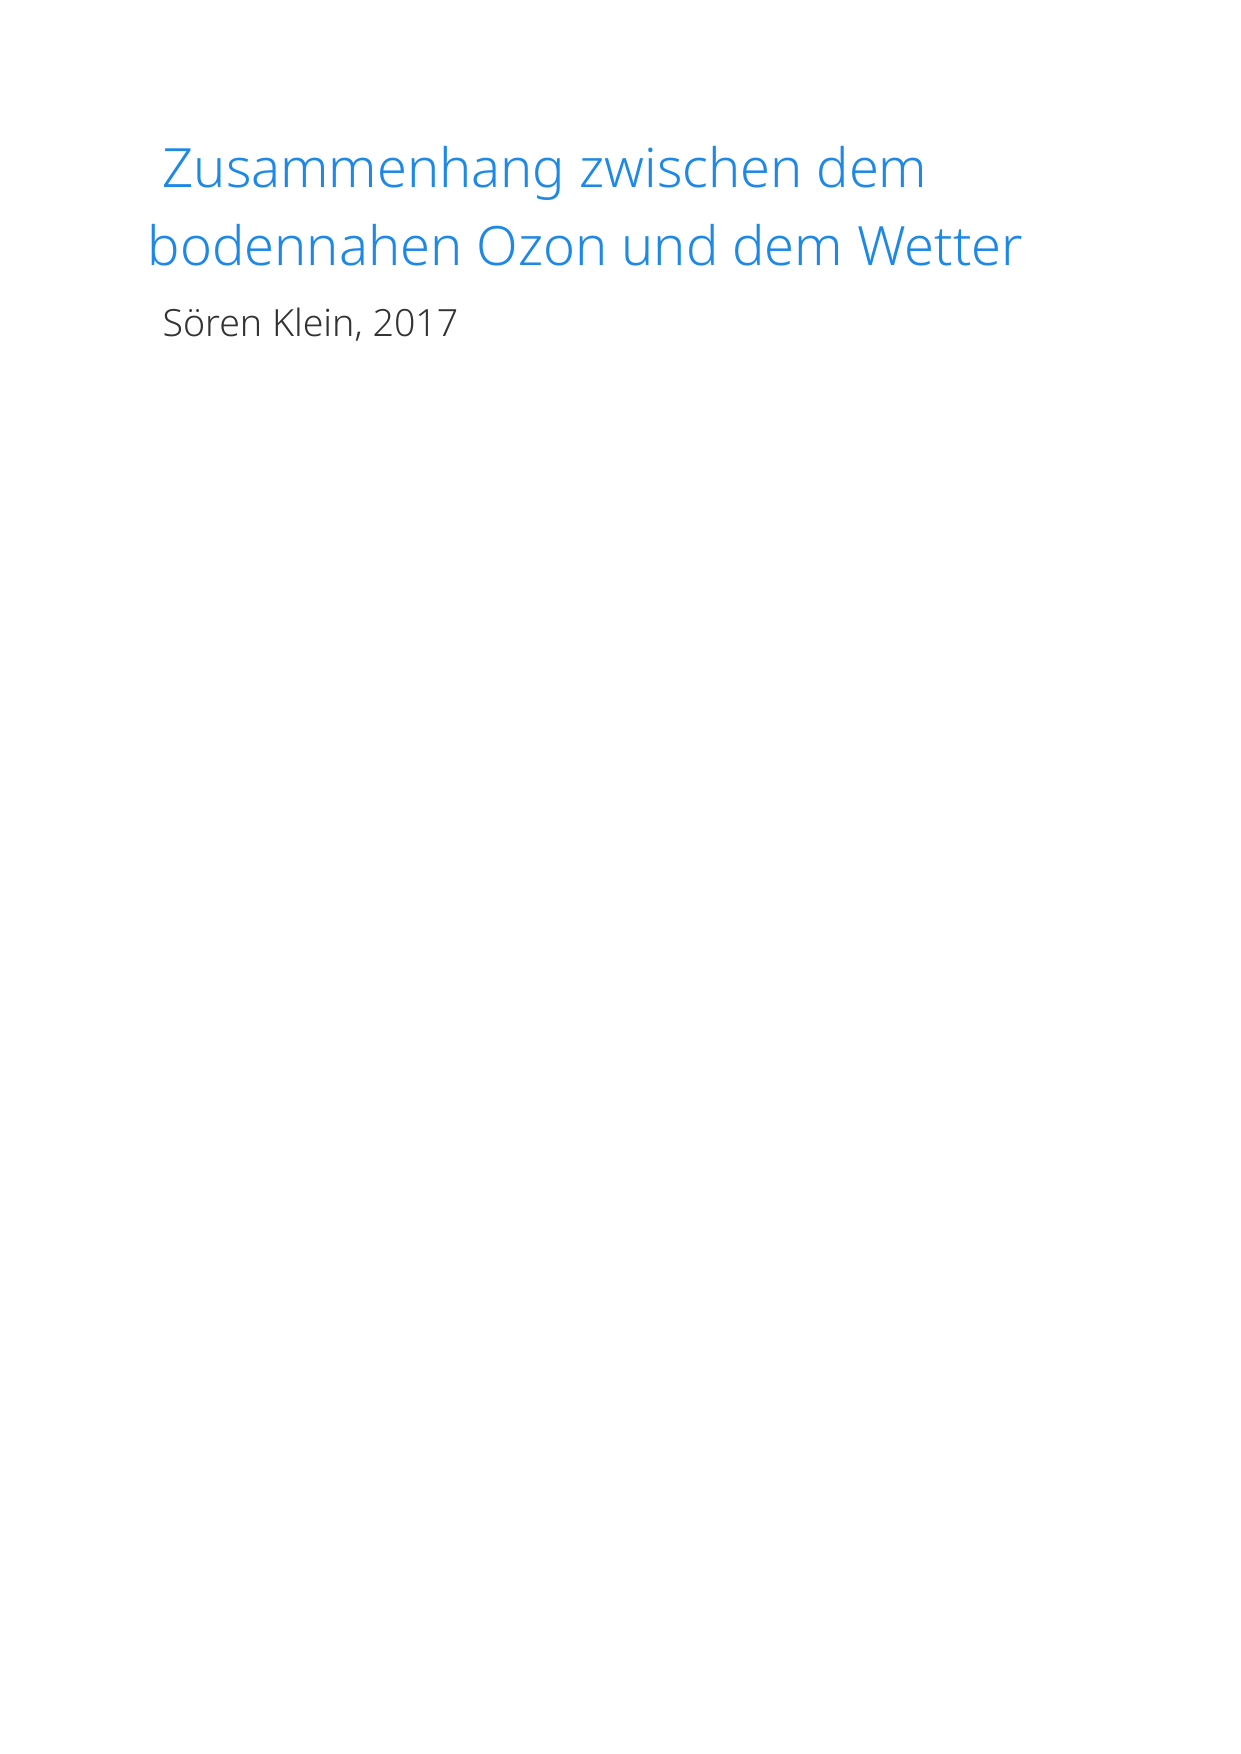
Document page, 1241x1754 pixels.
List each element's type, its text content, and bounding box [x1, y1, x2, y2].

title Zusammenhang zwischen dem bodennahen Ozon und dem Wetter [148, 130, 1093, 281]
subtitle Sören Klein, 2017 [148, 296, 1093, 347]
